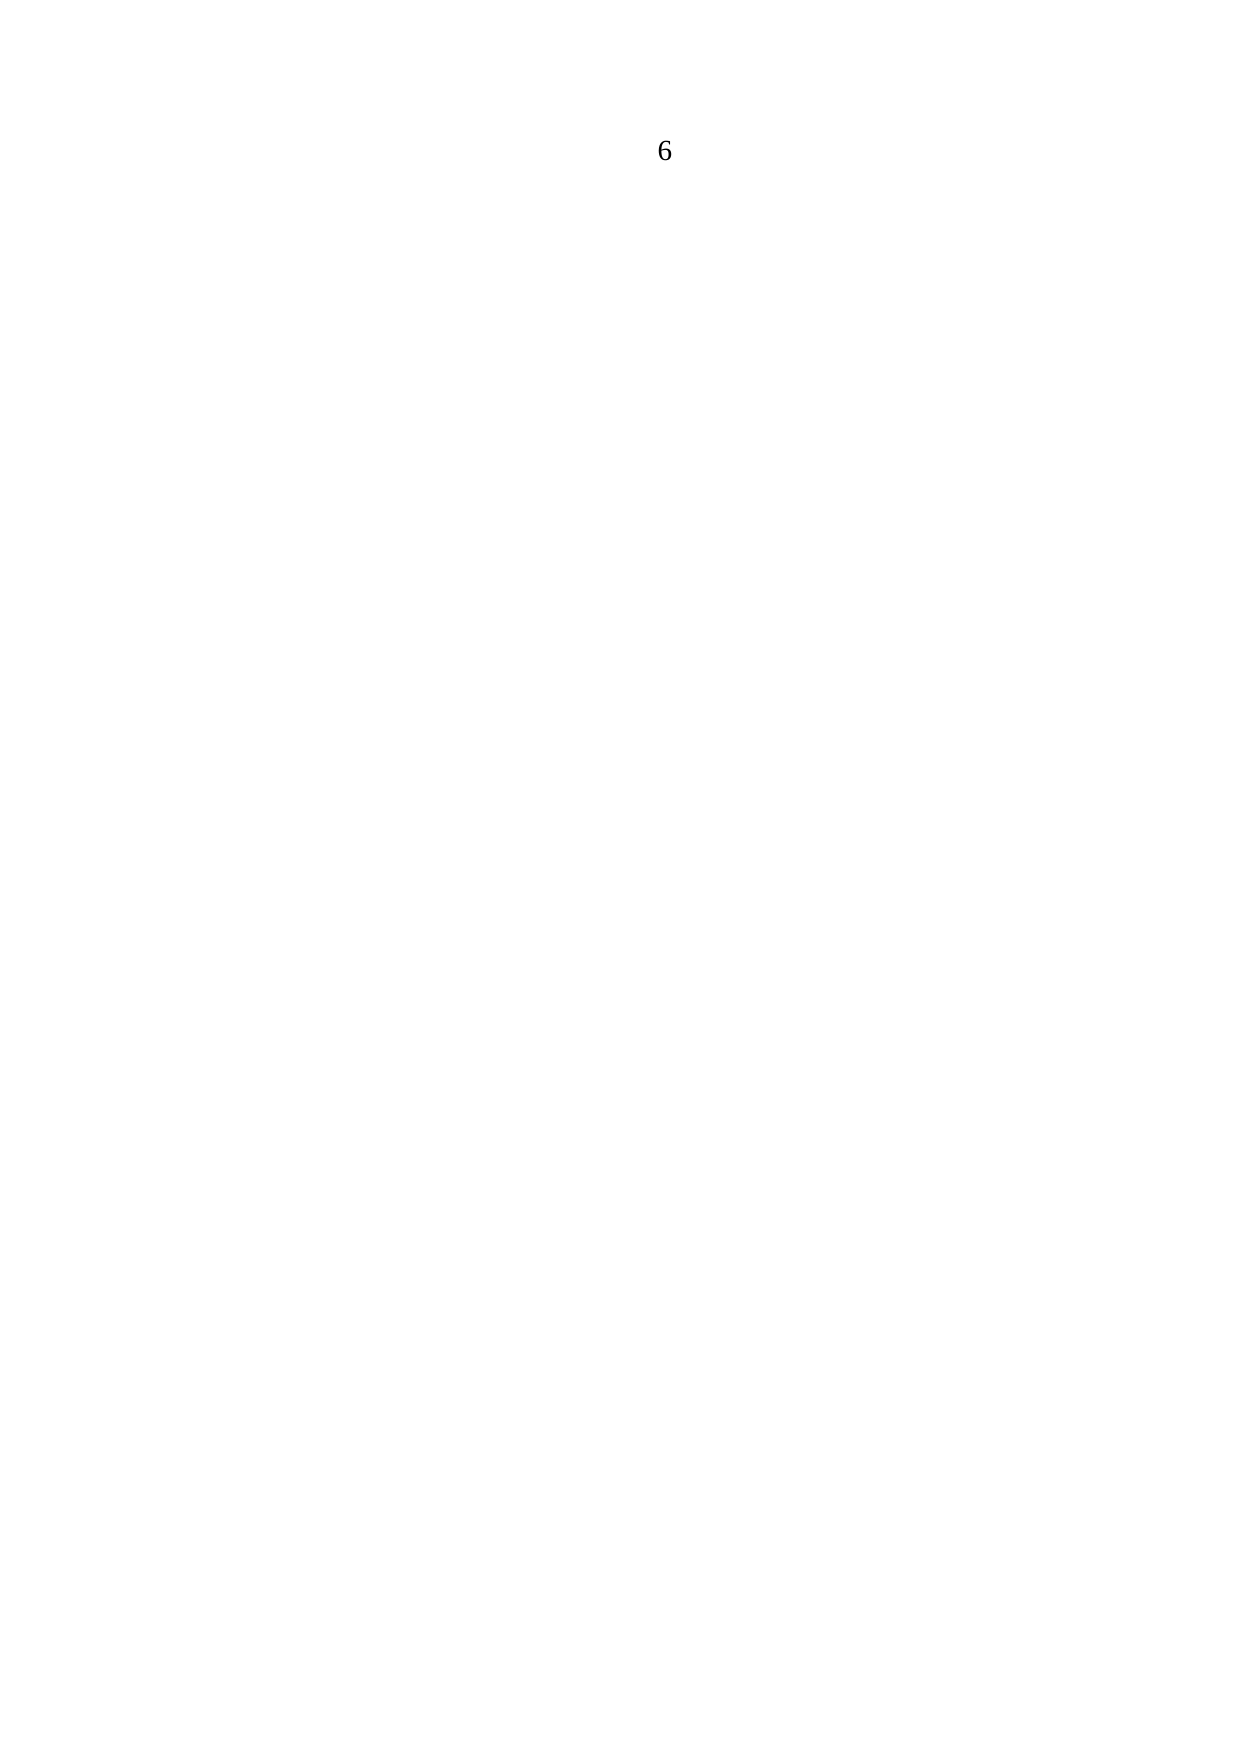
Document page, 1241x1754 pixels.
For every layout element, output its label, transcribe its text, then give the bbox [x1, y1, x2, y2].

text 6 [148, 133, 1181, 166]
